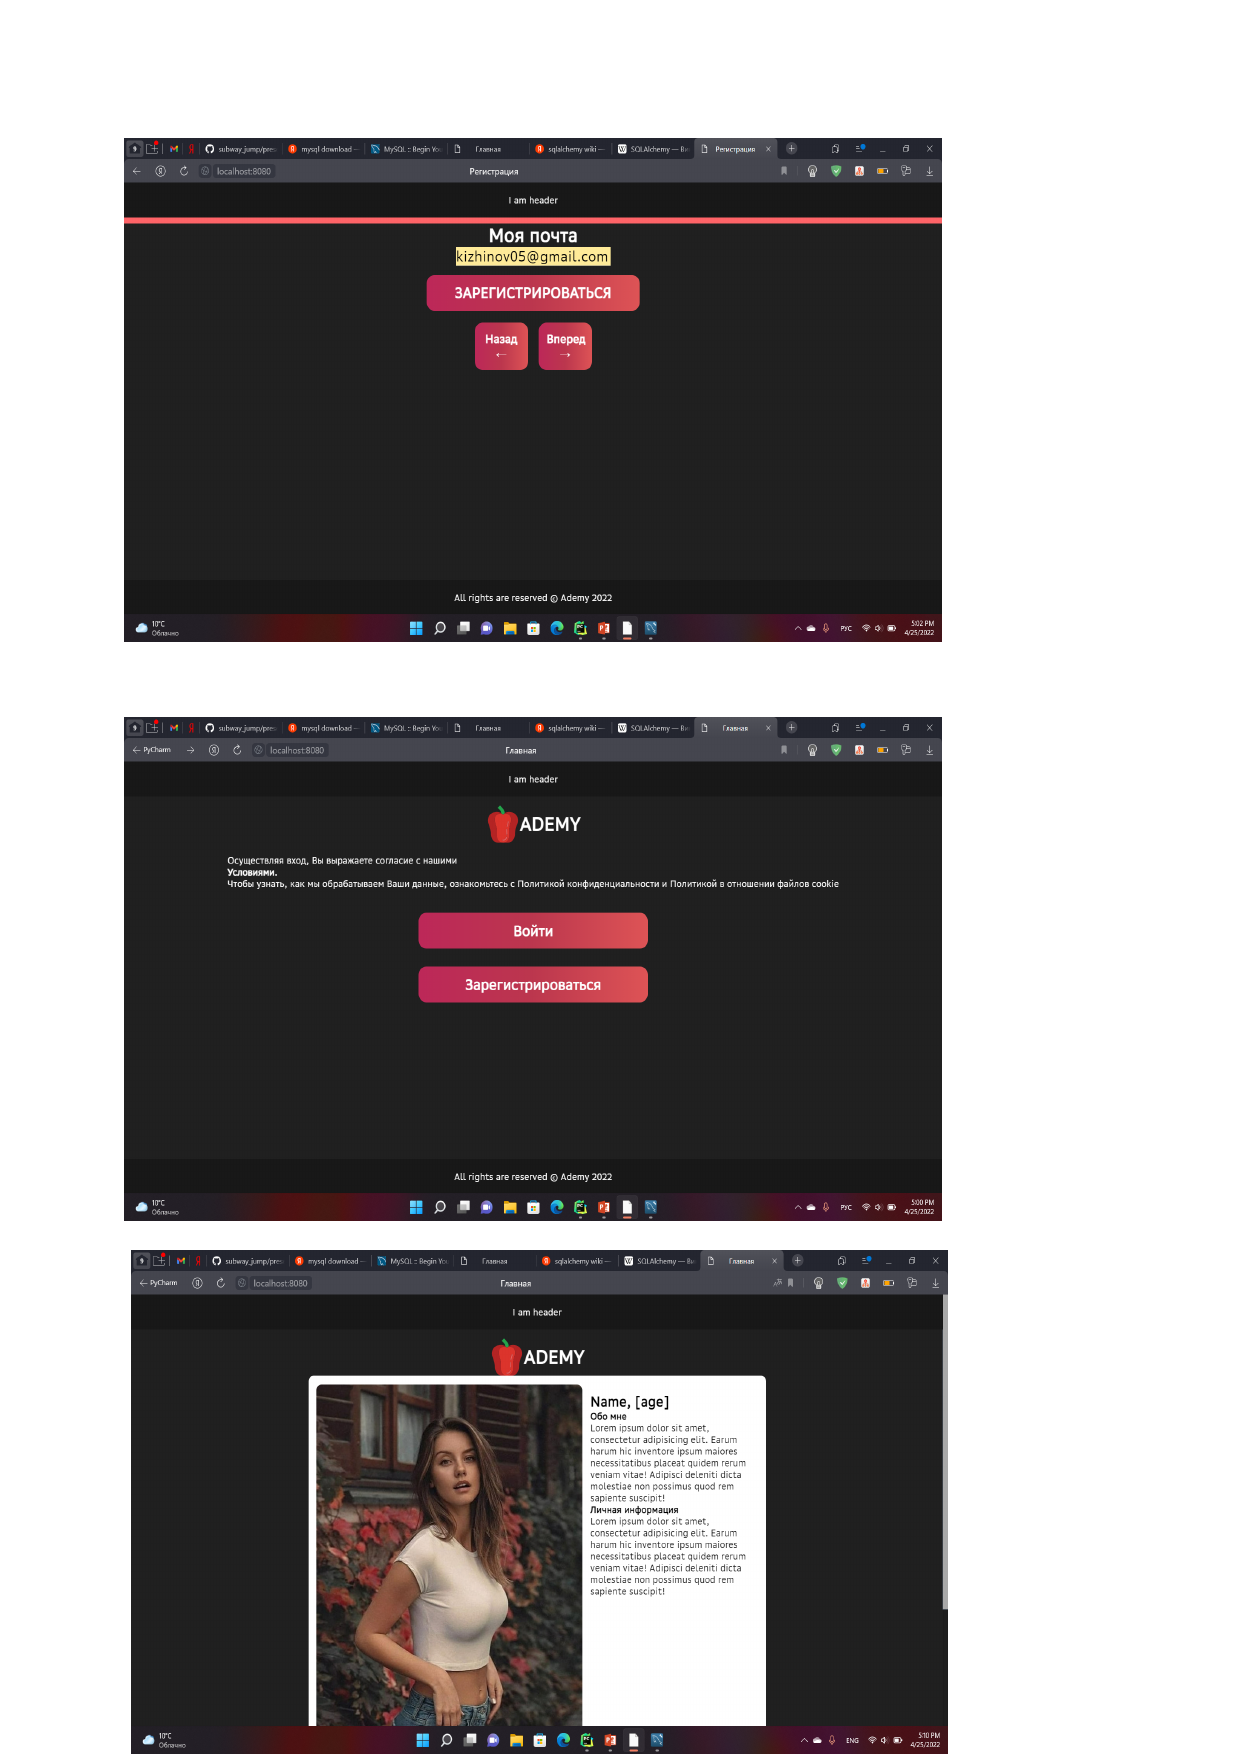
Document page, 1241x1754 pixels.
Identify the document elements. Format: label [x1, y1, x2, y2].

picture [124, 138, 942, 642]
picture [131, 1250, 948, 1754]
picture [124, 717, 942, 1221]
